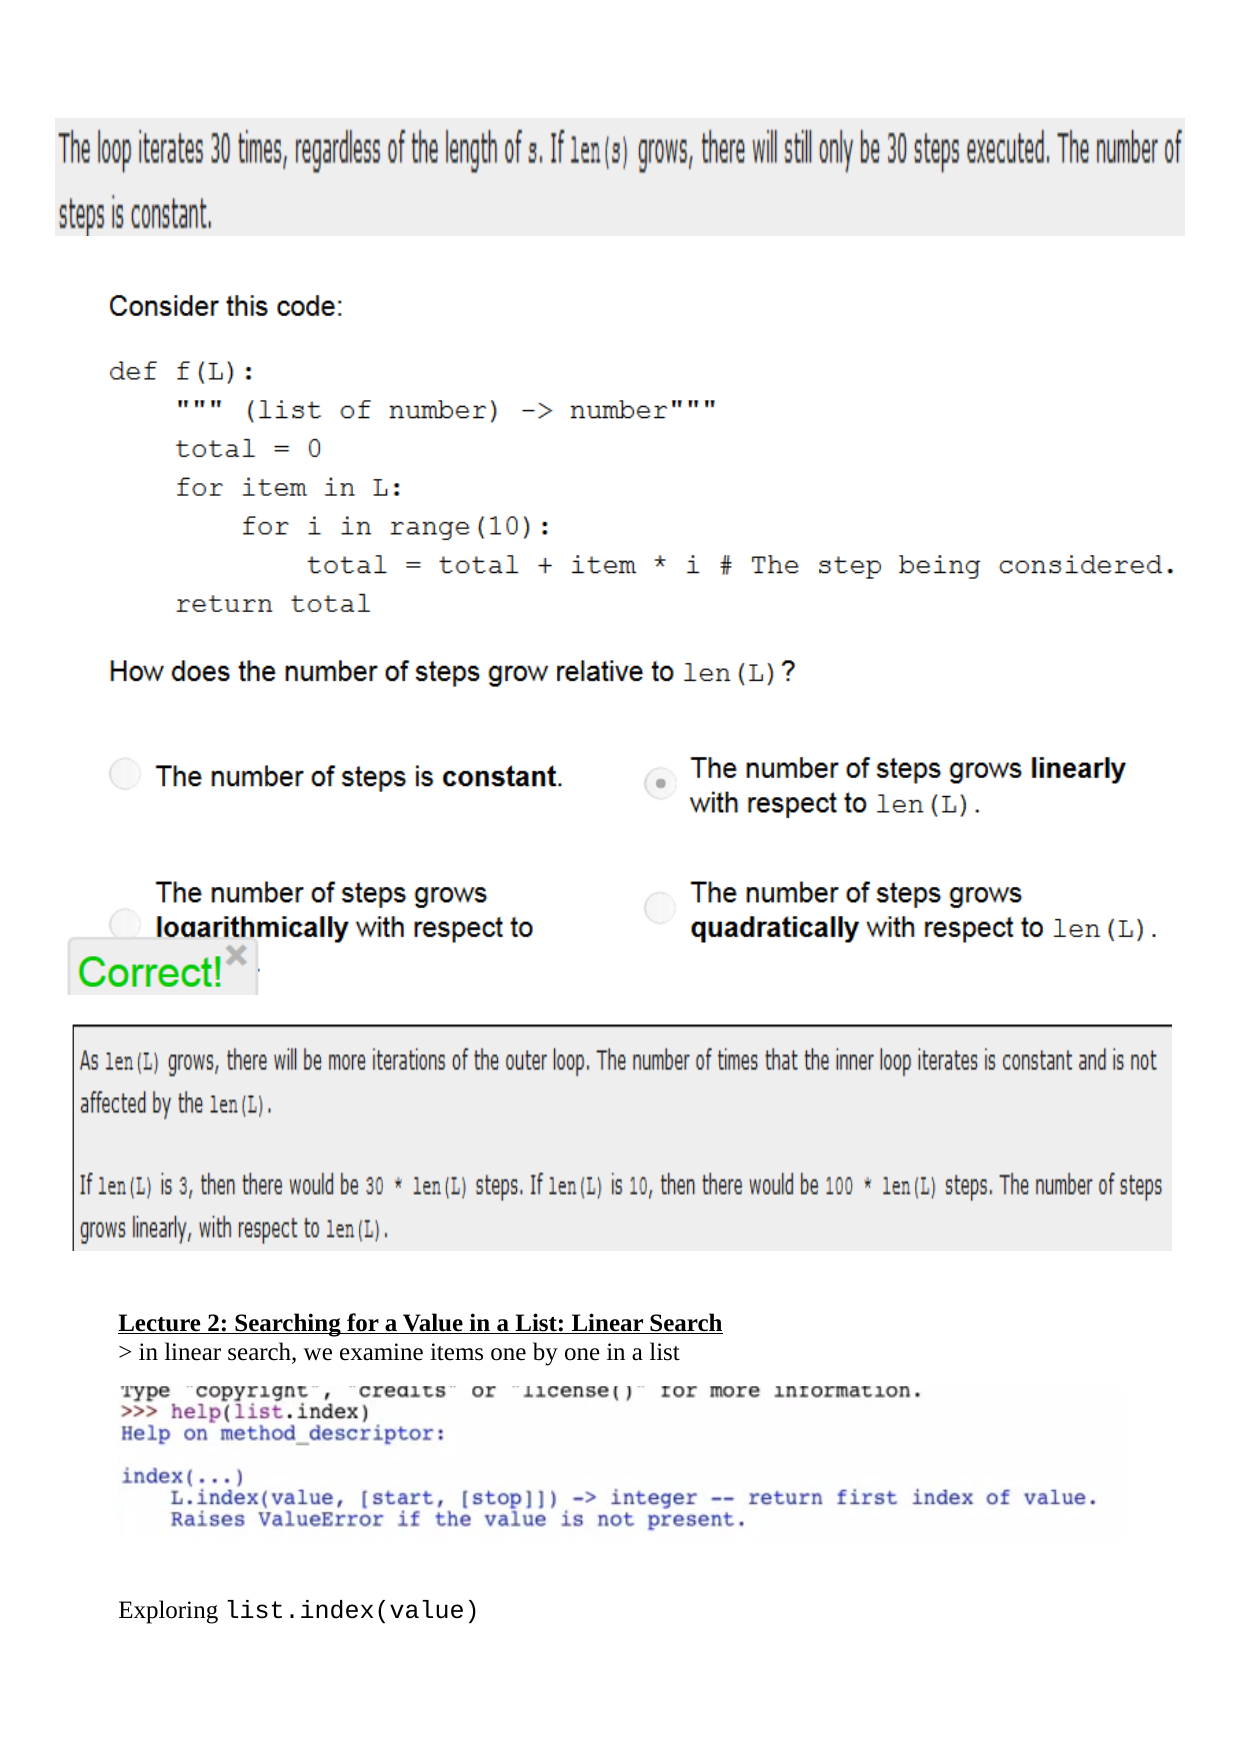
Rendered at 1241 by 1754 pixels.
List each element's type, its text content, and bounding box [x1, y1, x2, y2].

text Lecture 2: Searching for a Value in a List: Linear Search [118, 1308, 1122, 1337]
text > in linear search, we examine items one by one in a list [118, 1337, 1122, 1366]
text Exploring list.index(value) [118, 1595, 1122, 1626]
